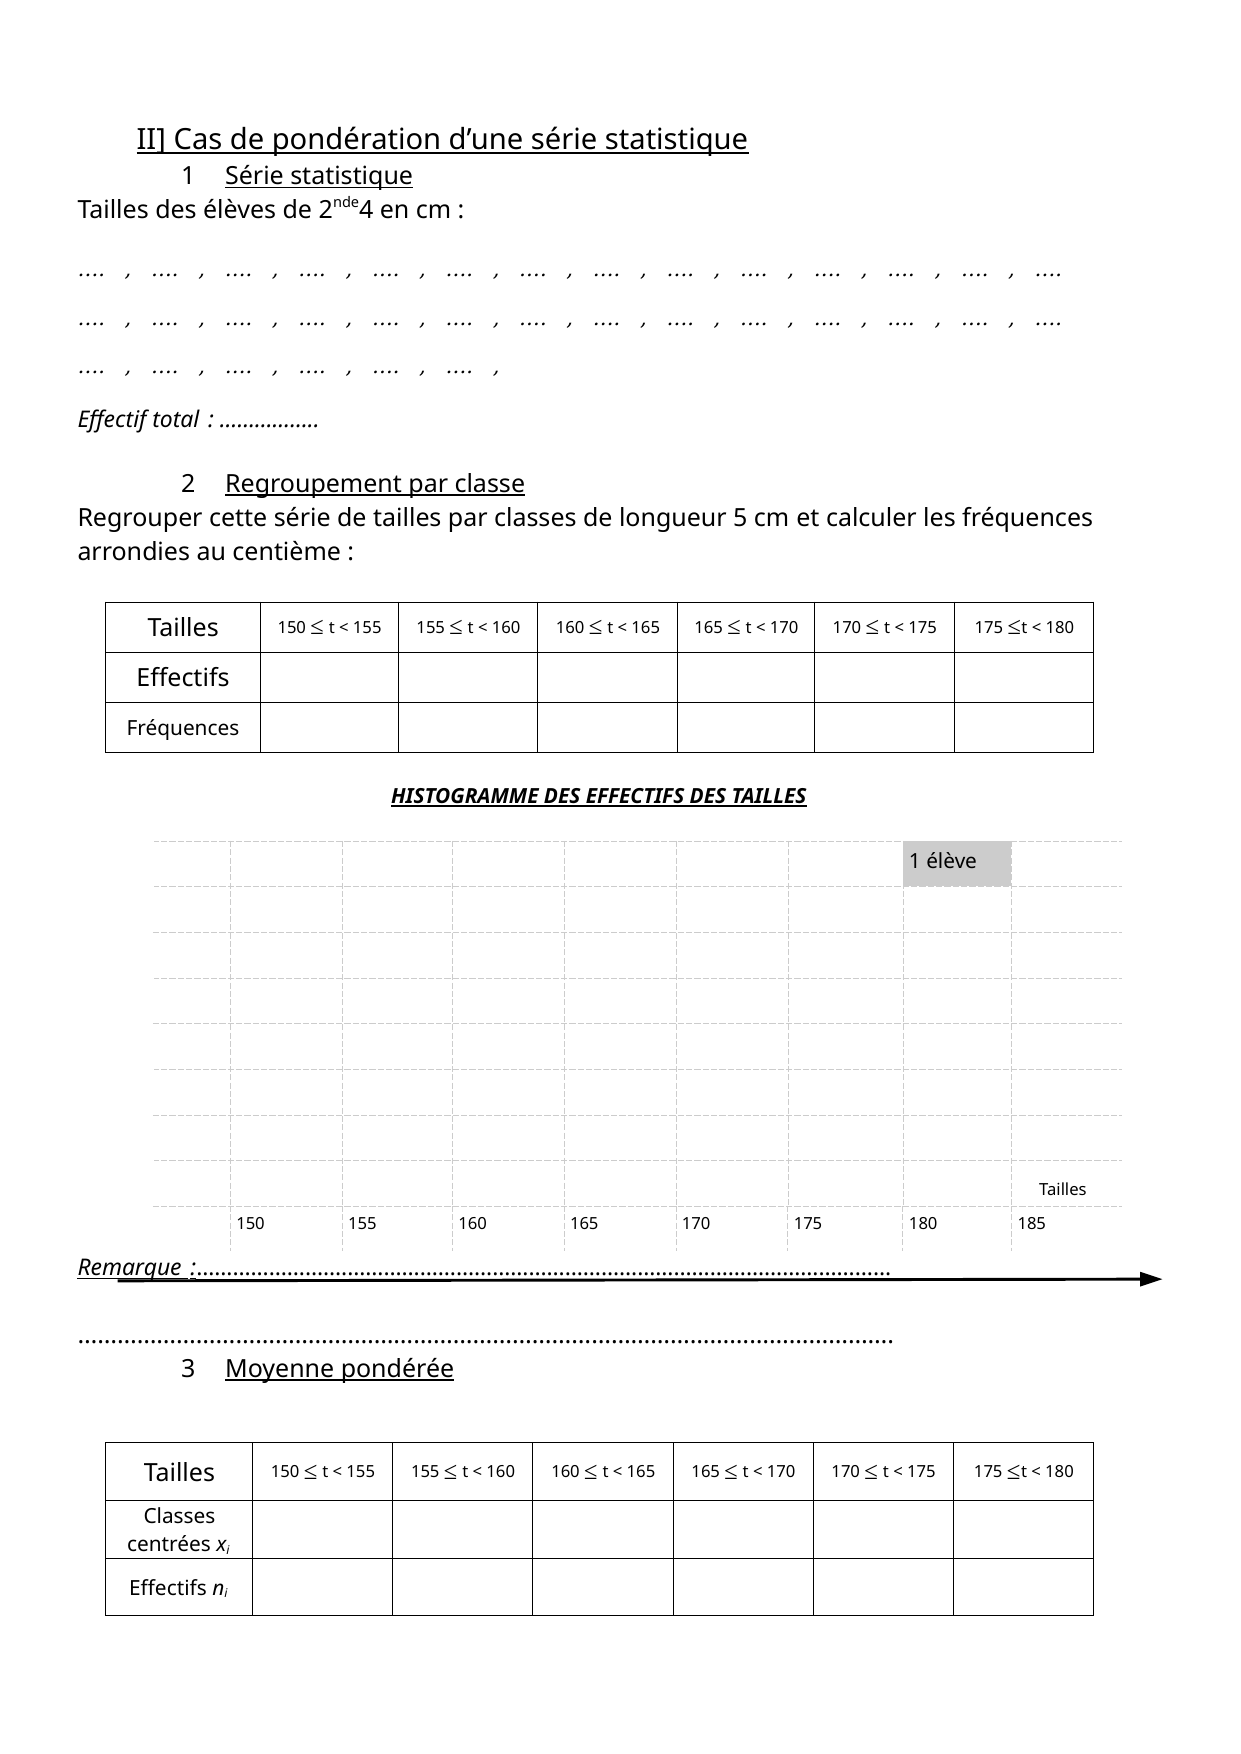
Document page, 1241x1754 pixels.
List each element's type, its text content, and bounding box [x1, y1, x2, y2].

table_cell 170 [676, 1206, 788, 1251]
table_header 175 t < 180 [954, 1443, 1093, 1500]
table_header 175 t < 180 [955, 603, 1093, 652]
table_cell Tailles [1011, 1160, 1122, 1206]
text …. , …. , …. , …. , …. , …. , …. , …. , …. , …. , …. , …. , …. , …. [77, 306, 1122, 330]
table_cell [342, 1160, 452, 1206]
table_cell [452, 978, 564, 1023]
table_cell [903, 886, 1011, 932]
table_cell [955, 703, 1093, 752]
table_cell [903, 932, 1011, 978]
table_header [230, 841, 342, 886]
table_cell [788, 1069, 903, 1114]
text …. , …. , …. , …. , …. , …. , …. , …. , …. , …. , …. , …. , …. , …. [77, 257, 1122, 281]
table_cell [230, 978, 342, 1023]
table_cell [153, 886, 230, 932]
table_cell [230, 1160, 342, 1206]
table_cell [815, 703, 954, 752]
table_cell [788, 1115, 903, 1160]
table_cell [678, 703, 814, 752]
table_cell [564, 1069, 676, 1114]
table_cell [342, 978, 452, 1023]
table_header 165 t < 170 [678, 603, 814, 652]
table_cell [452, 932, 564, 978]
table_cell [814, 1559, 953, 1615]
table_cell [533, 1501, 673, 1558]
table_cell [533, 1559, 673, 1615]
table_cell 155 [342, 1206, 452, 1251]
table_header Tailles [106, 1443, 252, 1500]
table_cell [676, 1069, 788, 1114]
table_header [153, 841, 230, 886]
list II] Cas de pondération d’une série statistique [77, 118, 1122, 158]
table_cell [1011, 886, 1122, 932]
table_cell [452, 886, 564, 932]
table_cell [676, 1160, 788, 1206]
table_cell [903, 1069, 1011, 1114]
table_cell [814, 1501, 953, 1558]
table_cell [342, 886, 452, 932]
table_cell [564, 886, 676, 932]
table_header 150 t < 155 [261, 603, 398, 652]
table_cell [676, 886, 788, 932]
table_cell [393, 1559, 532, 1615]
table_header [342, 841, 452, 886]
table_cell [261, 653, 398, 702]
table_cell [676, 1115, 788, 1160]
table_cell [1011, 1023, 1122, 1069]
table_cell [674, 1559, 813, 1615]
table_cell [788, 1160, 903, 1206]
text Remarque :……………….…………………………………………………………………………………… [77, 1251, 1122, 1279]
table_header 150 t < 155 [253, 1443, 392, 1500]
list Moyenne pondérée [181, 1351, 1122, 1385]
table_header [788, 841, 903, 886]
table_header Tailles [106, 603, 260, 652]
table_cell [674, 1501, 813, 1558]
table_cell Effectifs [106, 653, 260, 702]
table_cell [452, 1115, 564, 1160]
table_cell [538, 653, 677, 702]
table_cell 175 [788, 1206, 903, 1251]
table_cell [676, 1023, 788, 1069]
table_cell 160 [452, 1206, 564, 1251]
table_header [564, 841, 676, 886]
text ……………………………………………………………………………………………………………. [77, 1317, 1122, 1351]
text Regrouper cette série de tailles par classes de longueur 5 cm et calculer les fréquences arrondies au centième : [77, 499, 1122, 567]
table_cell [1011, 932, 1122, 978]
table_cell [564, 1023, 676, 1069]
table_header 160 t < 165 [533, 1443, 673, 1500]
table_header 170 t < 175 [815, 603, 954, 652]
table_cell [253, 1501, 392, 1558]
table_header 155 t < 160 [393, 1443, 532, 1500]
table_cell [261, 703, 398, 752]
table_cell [1011, 1069, 1122, 1114]
table_cell [452, 1160, 564, 1206]
table_cell [230, 1023, 342, 1069]
table_cell [153, 1160, 230, 1206]
table_cell [788, 1023, 903, 1069]
table_cell [230, 886, 342, 932]
table_cell [676, 978, 788, 1023]
table_cell [399, 653, 537, 702]
table_cell 180 [903, 1206, 1011, 1251]
table_cell [676, 932, 788, 978]
table_header 155 t < 160 [399, 603, 537, 652]
table_cell [452, 1023, 564, 1069]
table_cell [253, 1559, 392, 1615]
table_cell [1011, 978, 1122, 1023]
list Série statistique [181, 158, 1122, 192]
table_cell [153, 1206, 230, 1251]
text HISTOGRAMME DES EFFECTIFS DES TAILLES [77, 781, 1122, 809]
table_cell [399, 703, 537, 752]
text Effectif total : …………….. [77, 403, 1122, 434]
table_cell [564, 1160, 676, 1206]
table_cell [153, 1069, 230, 1114]
table_cell [955, 653, 1093, 702]
table_cell [903, 1023, 1011, 1069]
table_cell [342, 932, 452, 978]
text Tailles des élèves de 2nde4 en cm : [77, 192, 1122, 226]
table_cell Classes centrées xi [106, 1501, 252, 1558]
table_header 1 élève [903, 841, 1011, 886]
table_header [1011, 841, 1122, 886]
table_cell [903, 1160, 1011, 1206]
table_cell [342, 1115, 452, 1160]
table_cell [788, 978, 903, 1023]
table_cell Effectifs ni [106, 1559, 252, 1615]
table_cell 185 [1011, 1206, 1122, 1251]
text …. , …. , …. , …. , …. , …. , [77, 354, 1122, 378]
table_header [452, 841, 564, 886]
table_cell 165 [564, 1206, 676, 1251]
table_cell [342, 1023, 452, 1069]
table_cell [538, 703, 677, 752]
table_header 165 t < 170 [674, 1443, 813, 1500]
table_cell [903, 1115, 1011, 1160]
table_cell [903, 978, 1011, 1023]
table_cell [153, 978, 230, 1023]
table_cell [564, 978, 676, 1023]
table_cell [788, 932, 903, 978]
table_cell 150 [230, 1206, 342, 1251]
table_header 170 t < 175 [814, 1443, 953, 1500]
table_cell [230, 1069, 342, 1114]
table_header [676, 841, 788, 886]
table_cell [564, 1115, 676, 1160]
table_cell [153, 932, 230, 978]
table_cell [393, 1501, 532, 1558]
table_cell Fréquences [106, 703, 260, 752]
table_cell [153, 1115, 230, 1160]
table_cell [678, 653, 814, 702]
table_header 160 t < 165 [538, 603, 677, 652]
table_cell [954, 1501, 1093, 1558]
table_cell [153, 1023, 230, 1069]
table_cell [788, 886, 903, 932]
list Regroupement par classe [181, 465, 1122, 499]
table_cell [954, 1559, 1093, 1615]
table_cell [1011, 1115, 1122, 1160]
table_cell [815, 653, 954, 702]
table_cell [564, 932, 676, 978]
table_cell [452, 1069, 564, 1114]
table_cell [342, 1069, 452, 1114]
table_cell [230, 932, 342, 978]
table_cell [230, 1115, 342, 1160]
